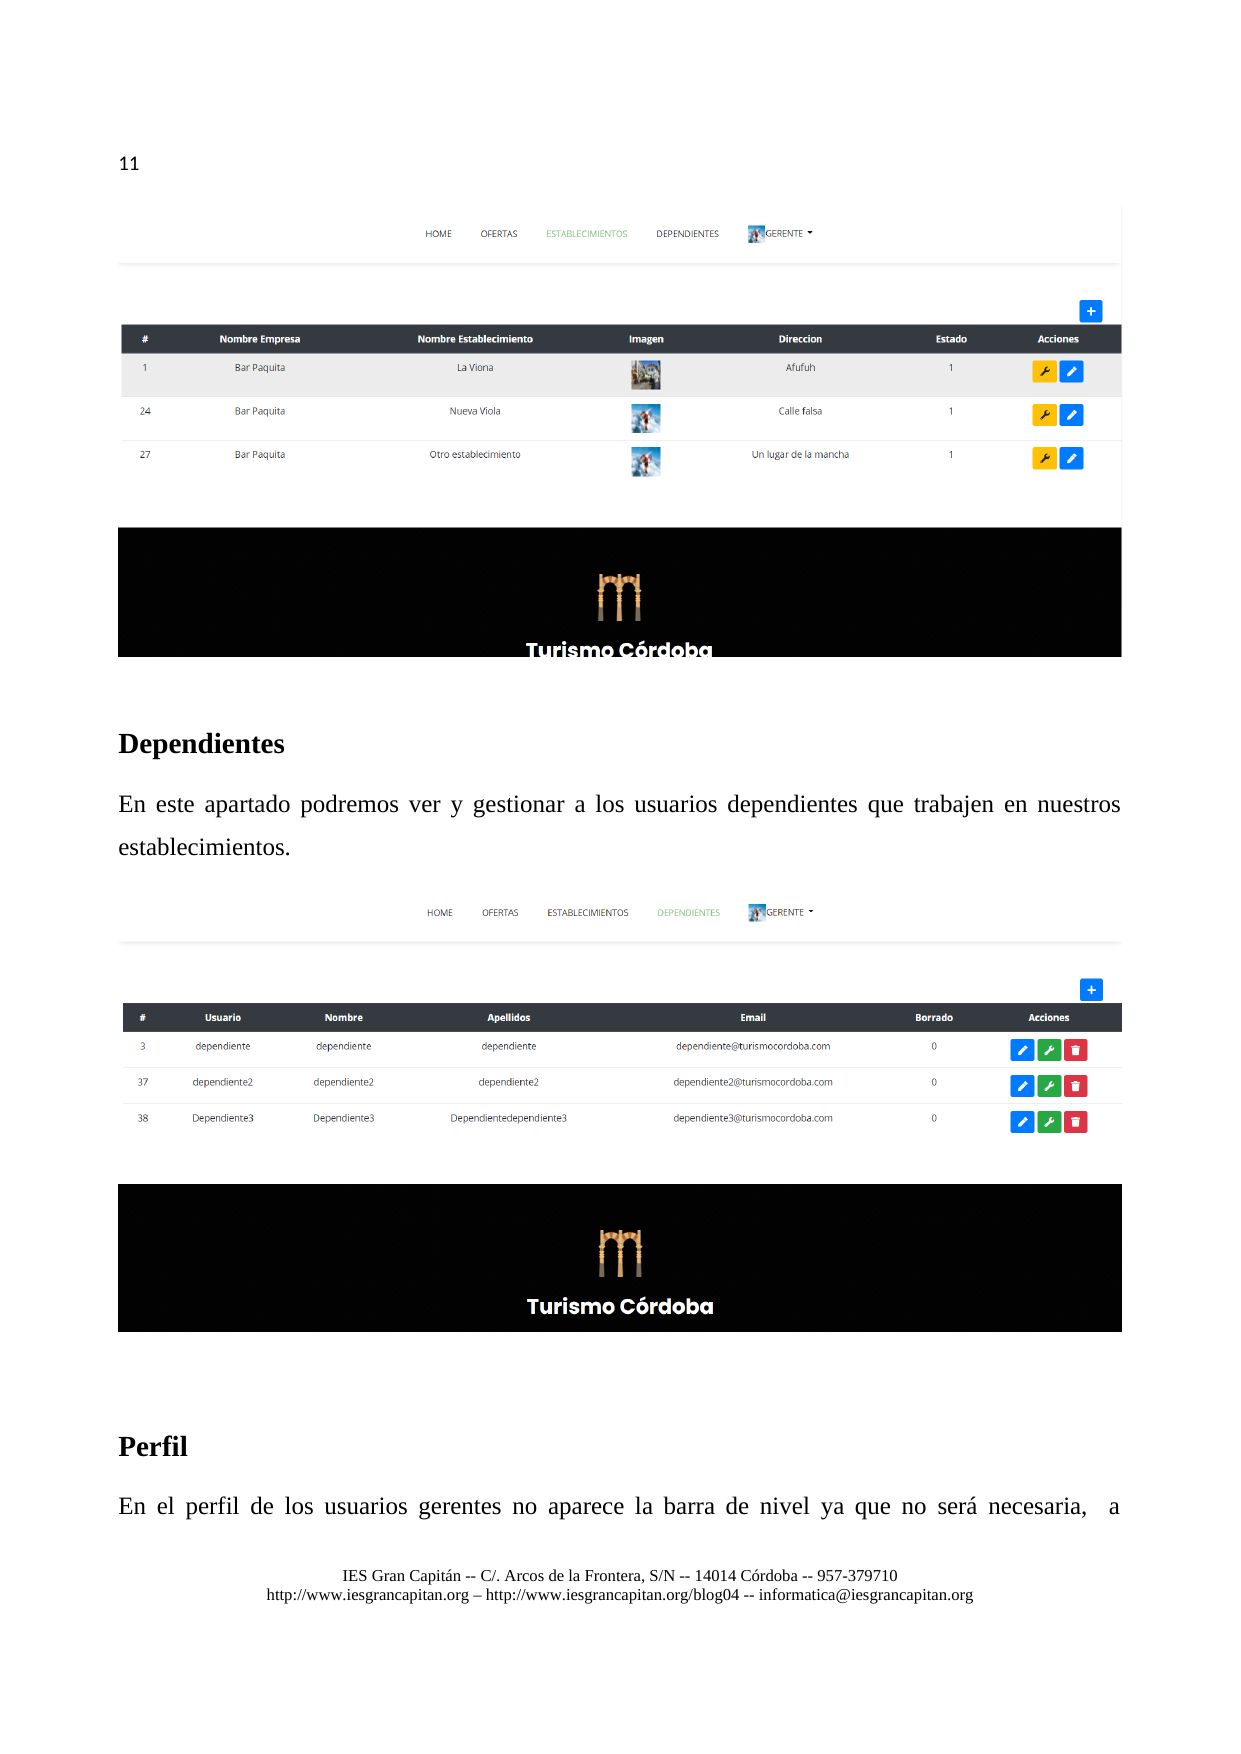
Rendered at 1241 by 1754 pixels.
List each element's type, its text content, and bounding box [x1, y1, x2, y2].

text Dependientes [118, 726, 1122, 760]
text Perfil [118, 1429, 1122, 1462]
picture [118, 205, 1123, 657]
text En este apartado podremos ver y gestionar a los usuarios dependientes que trabajen en nuestros establecimientos. [118, 789, 1122, 861]
picture [118, 888, 1123, 1332]
text En el perfil de los usuarios gerentes no aparece la barra de nivel ya que no será necesaria, a [118, 1491, 1122, 1520]
